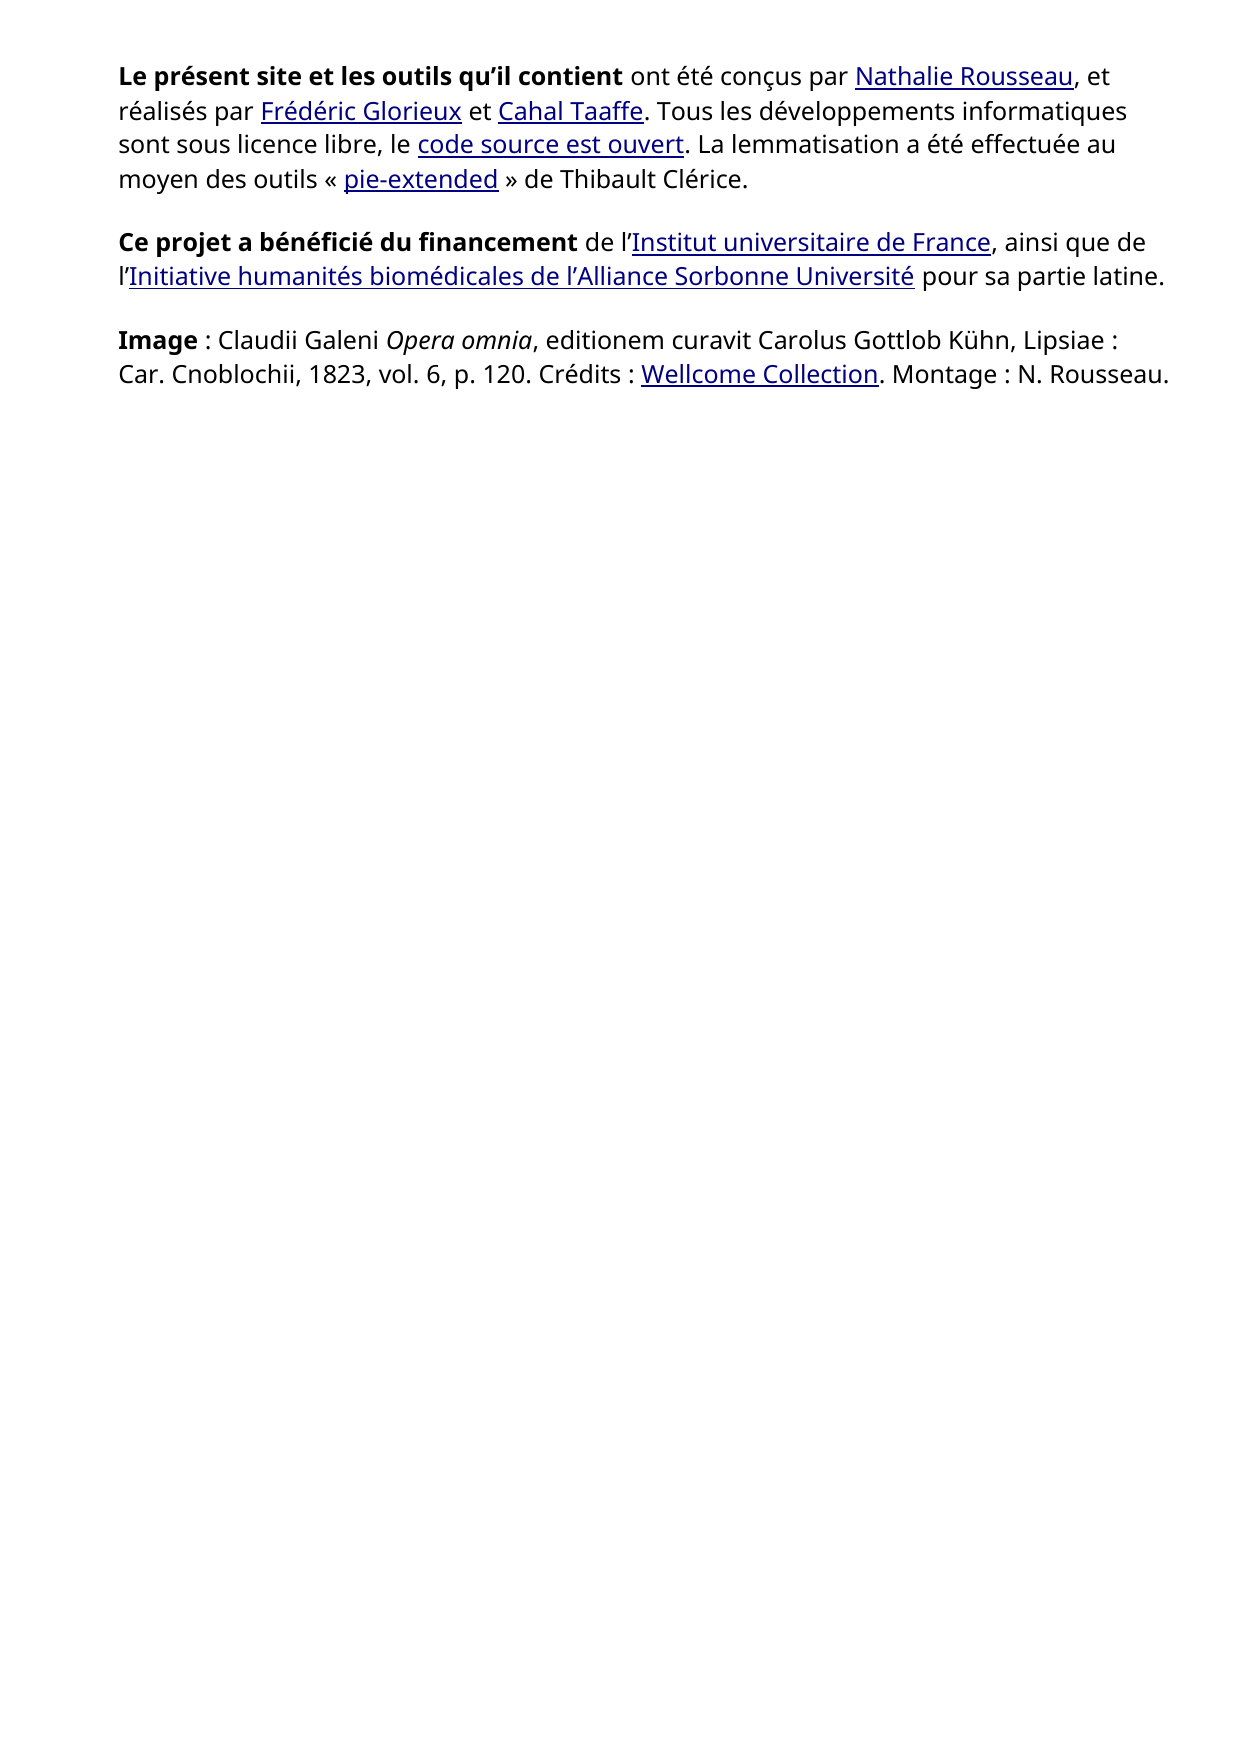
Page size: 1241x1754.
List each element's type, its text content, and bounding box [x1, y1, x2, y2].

text Le présent site et les outils qu’il contient ont été conçus par Nathalie Rousseau, et réalisés par Frédéric Glorieux et Cahal Taaffe. Tous les développements informatiques sont sous licence libre, le code source est ouvert. La lemmatisation a été effectuée au moyen des outils « pie-extended » de Thibault Clérice. [118, 59, 1181, 195]
text Ce projet a bénéficié du financement de l’Institut universitaire de France, ainsi que de l’Initiative humanités biomédicales de l’Alliance Sorbonne Université pour sa partie latine. [118, 225, 1181, 293]
text Image : Claudii Galeni Opera omnia, editionem curavit Carolus Gottlob Kühn, Lipsiae : Car. Cnoblochii, 1823, vol. 6, p. 120. Crédits : Wellcome Collection. Montage : N. Rousseau. [118, 322, 1181, 391]
